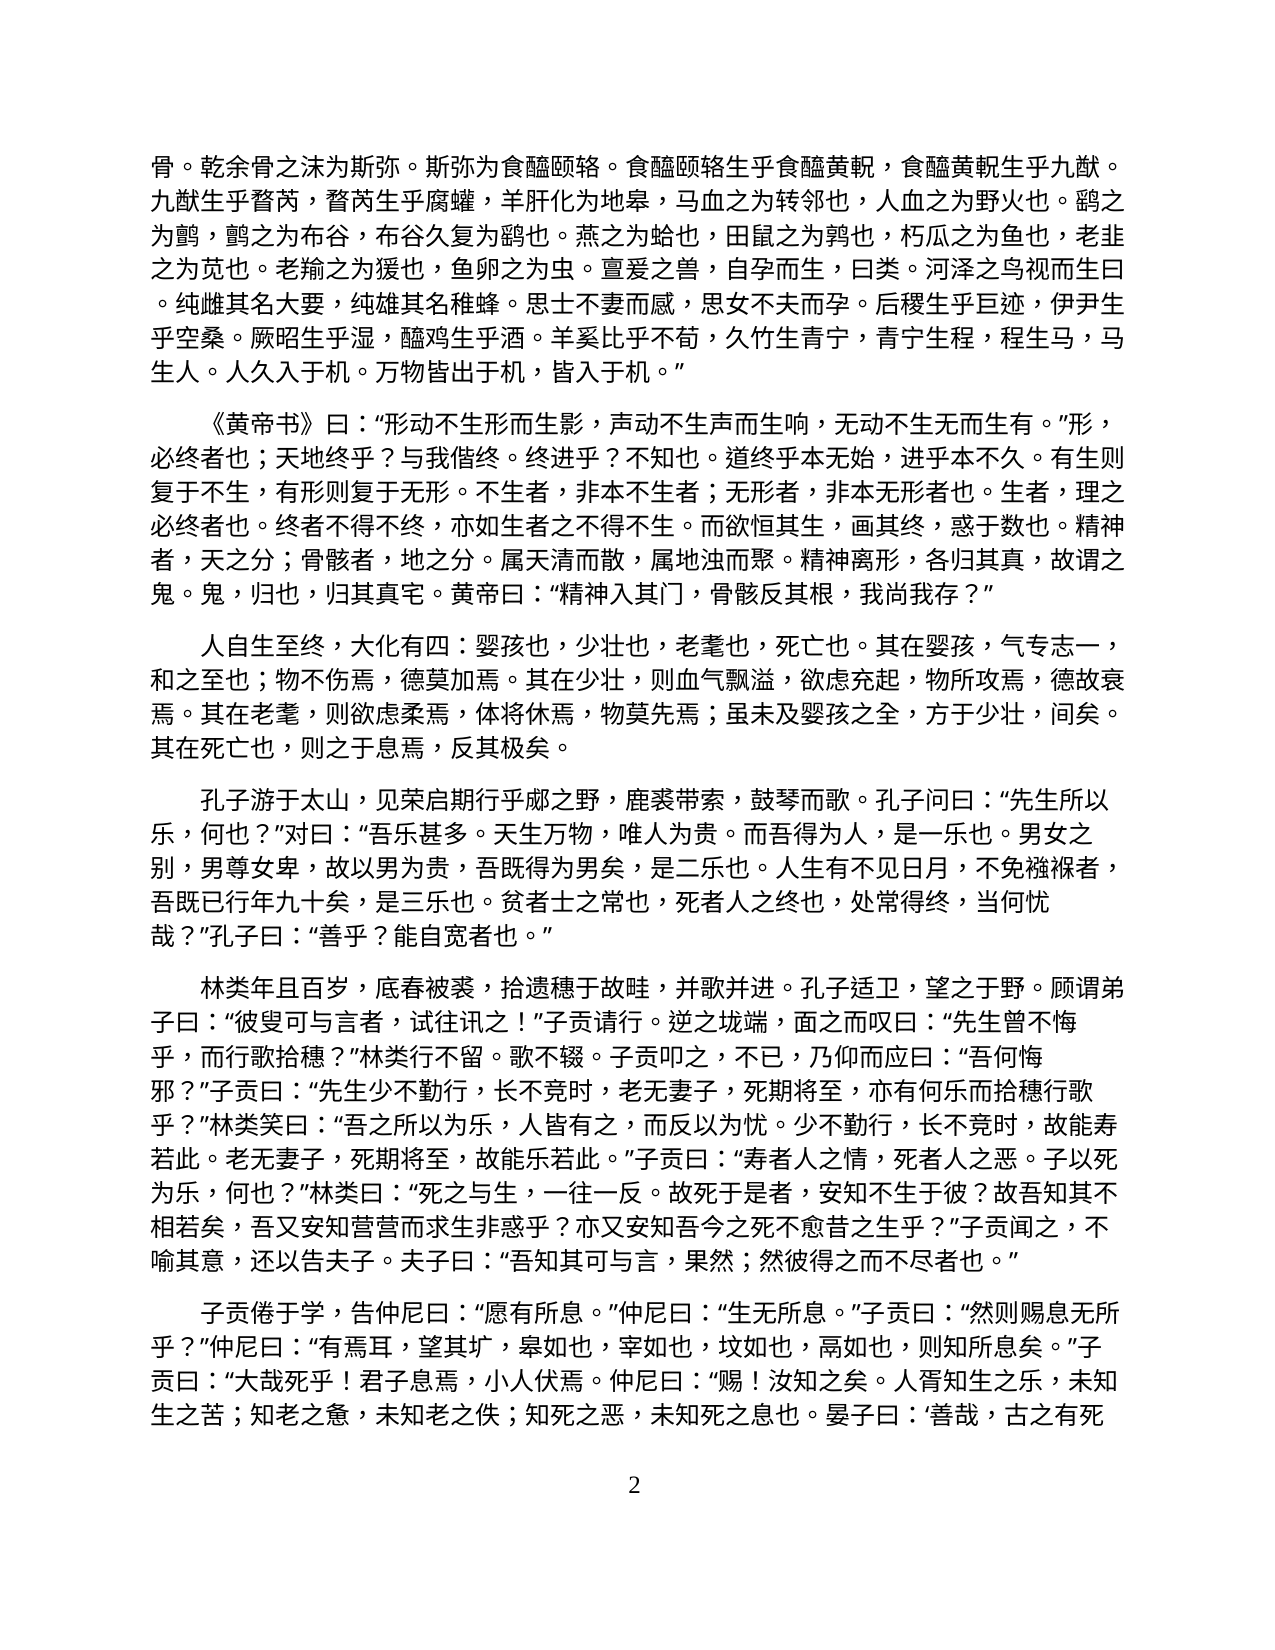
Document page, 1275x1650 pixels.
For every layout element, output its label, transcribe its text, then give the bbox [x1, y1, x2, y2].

text 子列子适卫，食于道，从者见百岁髑髅，攓蓬而指，顾谓弟子百丰曰：“唯予与彼知而未尝生未尝死也。此过养乎？此过欢乎？种有几：若为鹑，得水为畿，得水土之际，则为蠙之衣。生于陵屯，则为陵舄。陵舄得郁栖，则为乌足。乌足之根为蛴螬，其叶为蝴蝶。蝴蝶胥也，化而为虫，生灶下，其状若脱，其名曰掇，掇千日化而为鸟，其名曰乾余骨。乾余骨之沫为斯弥。斯弥为食醯颐辂。食醯颐辂生乎食醯黄軦，食醯黄軦生乎九猷。九猷生乎瞀芮，瞀芮生乎腐蠸，羊肝化为地皋，马血之为转邻也，人血之为野火也。鹞之为鹯，鹯之为布谷，布谷久复为鹞也。燕之为蛤也，田鼠之为鹑也，朽瓜之为鱼也，老韭之为苋也。老羭之为猨也，鱼卵之为虫。亶爰之兽，自孕而生，曰类。河泽之鸟视而生曰。纯雌其名大要，纯雄其名稚蜂。思士不妻而感，思女不夫而孕。后稷生乎巨迹，伊尹生乎空桑。厥昭生乎湿，醯鸡生乎酒。羊奚比乎不荀，久竹生青宁，青宁生程，程生马，马生人。人久入于机。万物皆出于机，皆入于机。” [150, 150, 1125, 388]
text 孔子游于太山，见荣启期行乎郕之野，鹿裘带索，鼓琴而歌。孔子问曰：“先生所以乐，何也？”对曰：“吾乐甚多。天生万物，唯人为贵。而吾得为人，是一乐也。男女之别，男尊女卑，故以男为贵，吾既得为男矣，是二乐也。人生有不见日月，不免襁褓者，吾既已行年九十矣，是三乐也。贫者士之常也，死者人之终也，处常得终，当何忧哉？”孔子曰：“善乎？能自宽者也。” [150, 783, 1125, 953]
text 林类年且百岁，底春被裘，拾遗穗于故畦，并歌并进。孔子适卫，望之于野。顾谓弟子曰：“彼叟可与言者，试往讯之！”子贡请行。逆之垅端，面之而叹曰：“先生曾不悔乎，而行歌拾穗？”林类行不留。歌不辍。子贡叩之，不已，乃仰而应曰：“吾何悔邪？”子贡曰：“先生少不勤行，长不竞时，老无妻子，死期将至，亦有何乐而拾穗行歌乎？”林类笑曰：“吾之所以为乐，人皆有之，而反以为忧。少不勤行，长不竞时，故能寿若此。老无妻子，死期将至，故能乐若此。”子贡曰：“寿者人之情，死者人之恶。子以死为乐，何也？”林类曰：“死之与生，一往一反。故死于是者，安知不生于彼？故吾知其不相若矣，吾又安知营营而求生非惑乎？亦又安知吾今之死不愈昔之生乎？”子贡闻之，不喻其意，还以告夫子。夫子曰：“吾知其可与言，果然；然彼得之而不尽者也。” [150, 971, 1125, 1278]
text 《黄帝书》曰：“形动不生形而生影，声动不生声而生响，无动不生无而生有。”形，必终者也；天地终乎？与我偕终。终进乎？不知也。道终乎本无始，进乎本不久。有生则复于不生，有形则复于无形。不生者，非本不生者；无形者，非本无形者也。生者，理之必终者也。终者不得不终，亦如生者之不得不生。而欲恒其生，画其终，惑于数也。精神者，天之分；骨骸者，地之分。属天清而散，属地浊而聚。精神离形，各归其真，故谓之鬼。鬼，归也，归其真宅。黄帝曰：“精神入其门，骨骸反其根，我尚我存？” [150, 406, 1125, 611]
text 子贡倦于学，告仲尼曰：“愿有所息。”仲尼曰：“生无所息。”子贡曰：“然则赐息无所乎？”仲尼曰：“有焉耳，望其圹，皋如也，宰如也，坟如也，鬲如也，则知所息矣。”子贡曰：“大哉死乎！君子息焉，小人伏焉。仲尼曰：“赐！汝知之矣。人胥知生之乐，未知生之苦；知老之惫，未知老之佚；知死之恶，未知死之息也。晏子曰：‘善哉，古之有死 [150, 1296, 1125, 1432]
text 人自生至终，大化有四：婴孩也，少壮也，老耄也，死亡也。其在婴孩，气专志一，和之至也；物不伤焉，德莫加焉。其在少壮，则血气飘溢，欲虑充起，物所攻焉，德故衰焉。其在老耄，则欲虑柔焉，体将休焉，物莫先焉；虽未及婴孩之全，方于少壮，间矣。其在死亡也，则之于息焉，反其极矣。 [150, 629, 1125, 765]
